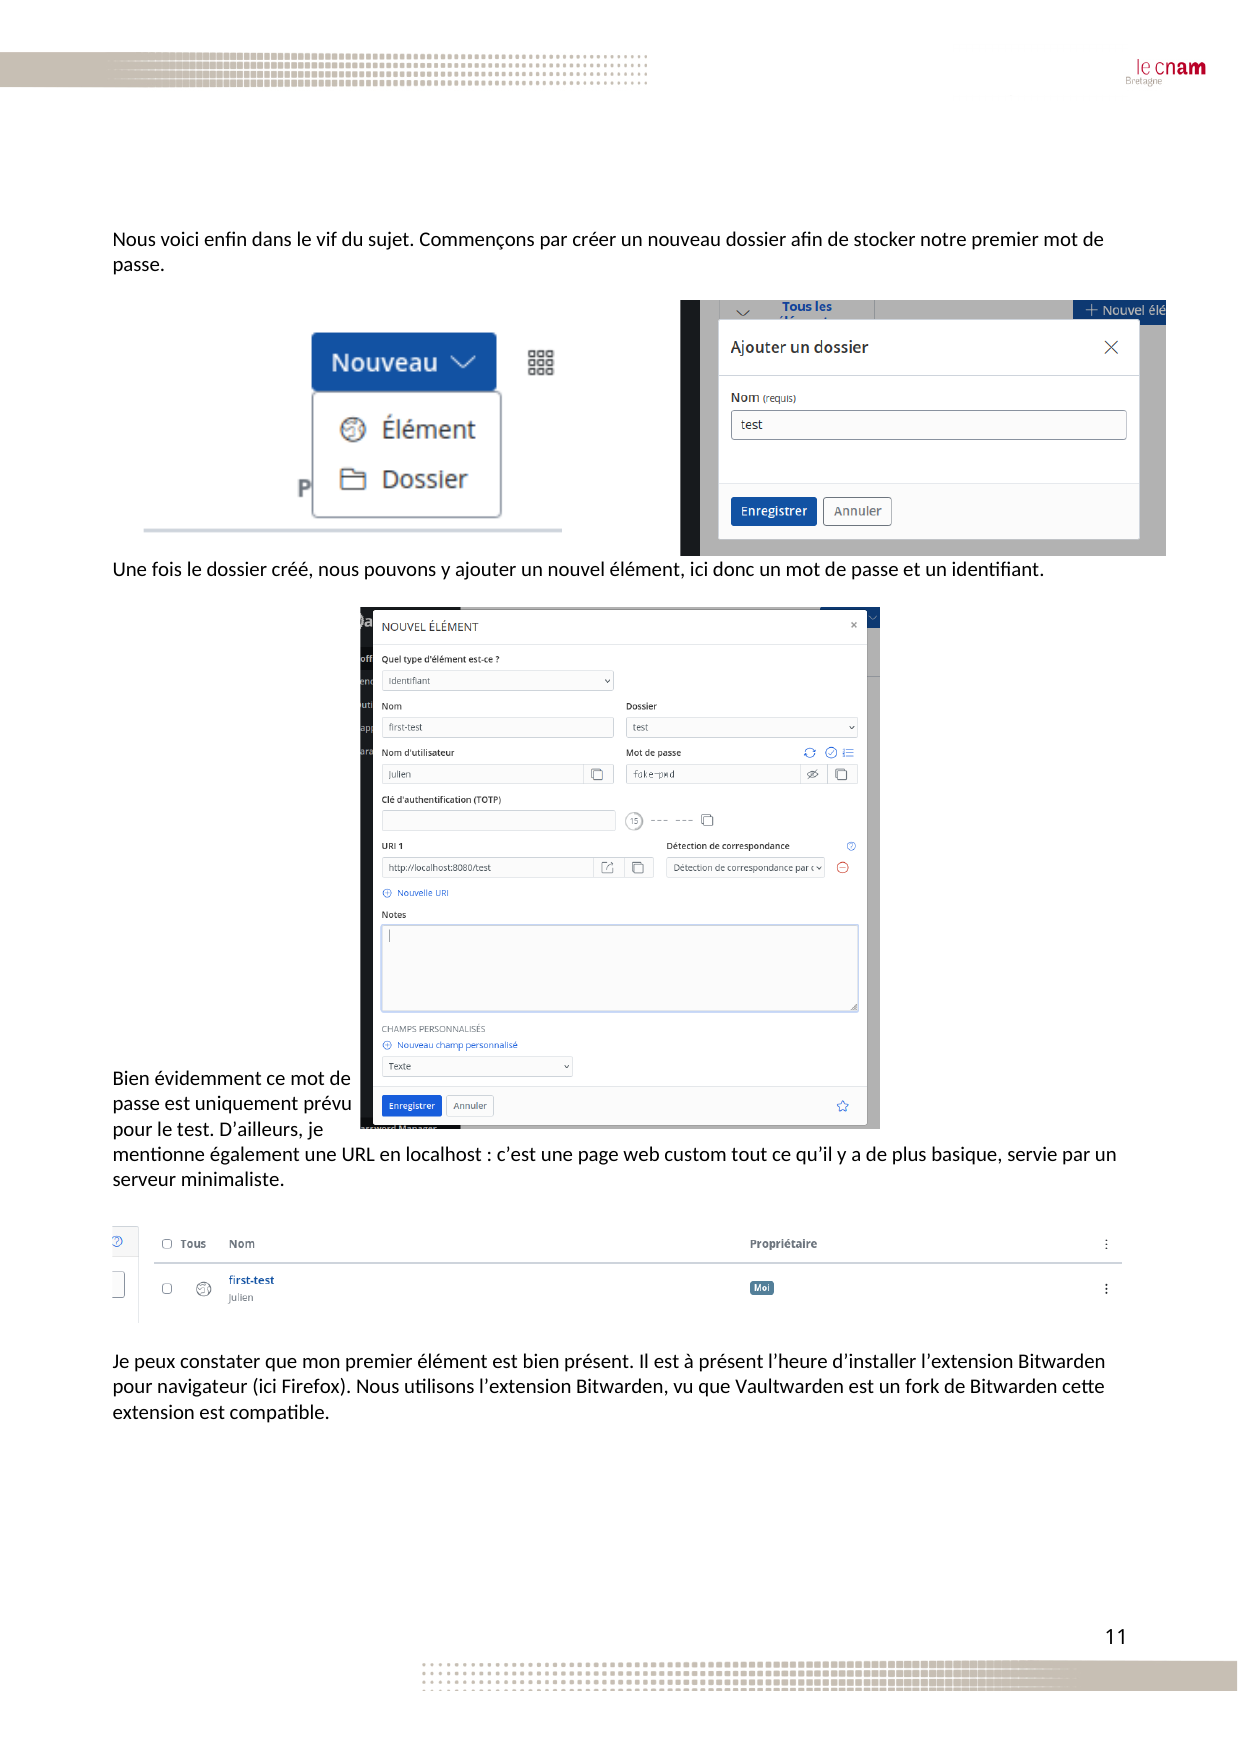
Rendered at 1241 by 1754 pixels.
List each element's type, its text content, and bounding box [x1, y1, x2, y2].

text Je peux constater que mon premier élément est bien présent. Il est à présent l’heure d’installer l’extension Bitwarden pour navigateur (ici Firefox). Nous utilisons l’extension Bitwarden, vu que Vaultwarden est un fork de Bitwarden cette extension est compatible. [112, 1348, 1128, 1424]
text Une fois le dossier créé, nous pouvons y ajouter un nouvel élément, ici donc un mot de passe et un identifiant. [112, 557, 1128, 582]
picture [0, 44, 1211, 101]
picture [680, 300, 1166, 556]
picture [360, 607, 880, 1129]
text Nous voici enfin dans le vif du sujet. Commençons par créer un nouveau dossier afin de stocker notre premier mot de passe. [112, 226, 1128, 277]
picture [112, 1217, 1128, 1323]
text Bien évidemment ce mot de passe est uniquement prévu pour le test. D’ailleurs, je mentionne également une URL en localhost : c’est une page web custom tout ce qu’il y a de plus basique, servie par un serveur minimaliste. [112, 1065, 1128, 1192]
picture [422, 1660, 1240, 1691]
picture [143, 311, 562, 545]
